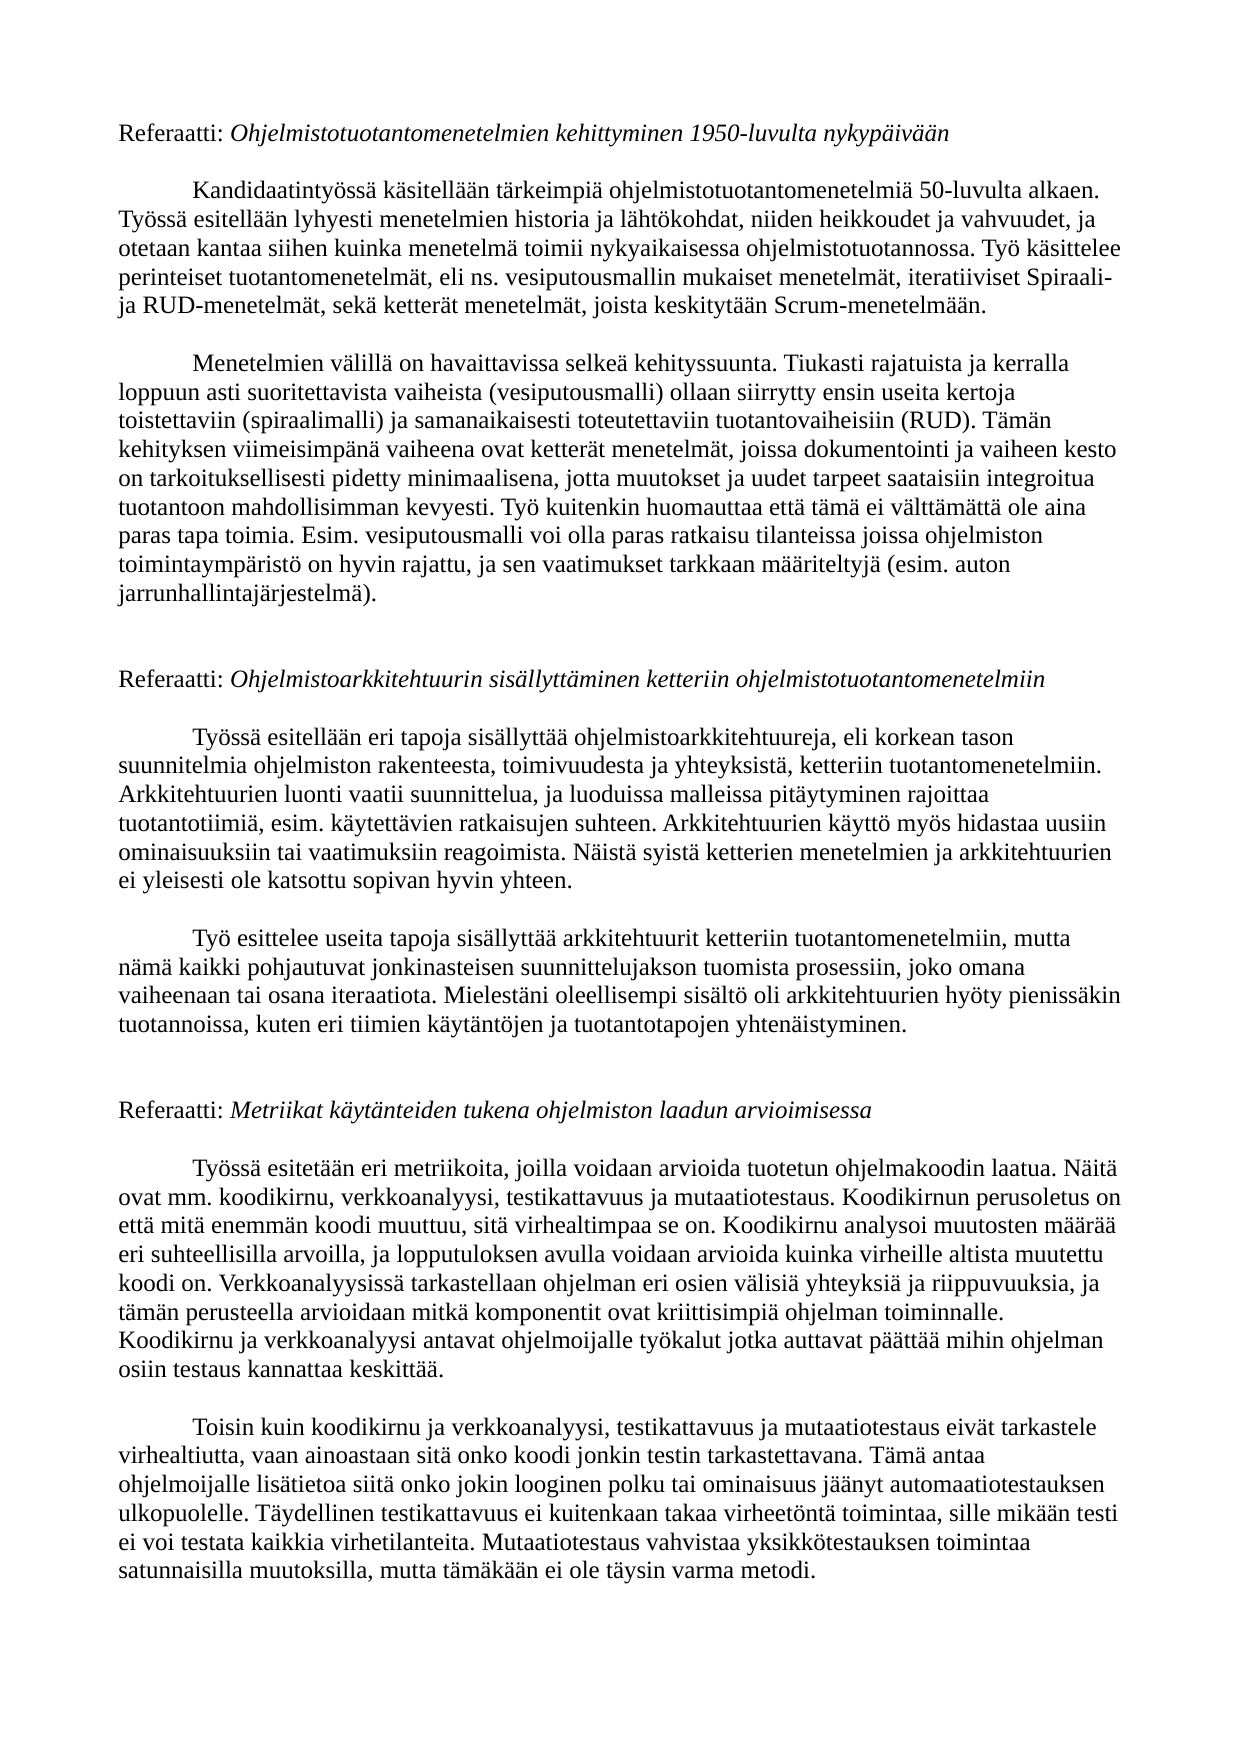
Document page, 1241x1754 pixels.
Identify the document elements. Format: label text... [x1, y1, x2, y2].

text Referaatti: Metriikat käytänteiden tukena ohjelmiston laadun arvioimisessa [118, 1096, 1122, 1124]
text Työ esittelee useita tapoja sisällyttää arkkitehtuurit ketteriin tuotantomenetelmiin, mutta nämä kaikki pohjautuvat jonkinasteisen suunnittelujakson tuomista prosessiin, joko omana vaiheenaan tai osana iteraatiota. Mielestäni oleellisempi sisältö oli arkkitehtuurien hyöty pienissäkin tuotannoissa, kuten eri tiimien käytäntöjen ja tuotantotapojen yhtenäistyminen. [118, 923, 1122, 1038]
text Referaatti: Ohjelmistoarkkitehtuurin sisällyttäminen ketteriin ohjelmistotuotantomenetelmiin [118, 664, 1122, 693]
text Kandidaatintyössä käsitellään tärkeimpiä ohjelmistotuotantomenetelmiä 50-luvulta alkaen. Työssä esitellään lyhyesti menetelmien historia ja lähtökohdat, niiden heikkoudet ja vahvuudet, ja otetaan kantaa siihen kuinka menetelmä toimii nykyaikaisessa ohjelmistotuotannossa. Työ käsittelee perinteiset tuotantomenetelmät, eli ns. vesiputousmallin mukaiset menetelmät, iteratiiviset Spiraali- ja RUD-menetelmät, sekä ketterät menetelmät, joista keskitytään Scrum-menetelmään. [118, 176, 1122, 319]
text Menetelmien välillä on havaittavissa selkeä kehityssuunta. Tiukasti rajatuista ja kerralla loppuun asti suoritettavista vaiheista (vesiputousmalli) ollaan siirrytty ensin useita kertoja toistettaviin (spiraalimalli) ja samanaikaisesti toteutettaviin tuotantovaiheisiin (RUD). Tämän kehityksen viimeisimpänä vaiheena ovat ketterät menetelmät, joissa dokumentointi ja vaiheen kesto on tarkoituksellisesti pidetty minimaalisena, jotta muutokset ja uudet tarpeet saataisiin integroitua tuotantoon mahdollisimman kevyesti. Työ kuitenkin huomauttaa että tämä ei välttämättä ole aina paras tapa toimia. Esim. vesiputousmalli voi olla paras ratkaisu tilanteissa joissa ohjelmiston toimintaympäristö on hyvin rajattu, ja sen vaatimukset tarkkaan määriteltyjä (esim. auton jarrunhallintajärjestelmä). [118, 348, 1122, 607]
text Työssä esitetään eri metriikoita, joilla voidaan arvioida tuotetun ohjelmakoodin laatua. Näitä ovat mm. koodikirnu, verkkoanalyysi, testikattavuus ja mutaatiotestaus. Koodikirnun perusoletus on että mitä enemmän koodi muuttuu, sitä virhealtimpaa se on. Koodikirnu analysoi muutosten määrää eri suhteellisilla arvoilla, ja lopputuloksen avulla voidaan arvioida kuinka virheille altista muutettu koodi on. Verkkoanalyysissä tarkastellaan ohjelman eri osien välisiä yhteyksiä ja riippuvuuksia, ja tämän perusteella arvioidaan mitkä komponentit ovat kriittisimpiä ohjelman toiminnalle. Koodikirnu ja verkkoanalyysi antavat ohjelmoijalle työkalut jotka auttavat päättää mihin ohjelman osiin testaus kannattaa keskittää. [118, 1153, 1122, 1383]
text Työssä esitellään eri tapoja sisällyttää ohjelmistoarkkitehtuureja, eli korkean tason suunnitelmia ohjelmiston rakenteesta, toimivuudesta ja yhteyksistä, ketteriin tuotantomenetelmiin. Arkkitehtuurien luonti vaatii suunnittelua, ja luoduissa malleissa pitäytyminen rajoittaa tuotantotiimiä, esim. käytettävien ratkaisujen suhteen. Arkkitehtuurien käyttö myös hidastaa uusiin ominaisuuksiin tai vaatimuksiin reagoimista. Näistä syistä ketterien menetelmien ja arkkitehtuurien ei yleisesti ole katsottu sopivan hyvin yhteen. [118, 722, 1122, 894]
text Toisin kuin koodikirnu ja verkkoanalyysi, testikattavuus ja mutaatiotestaus eivät tarkastele virhealtiutta, vaan ainoastaan sitä onko koodi jonkin testin tarkastettavana. Tämä antaa ohjelmoijalle lisätietoa siitä onko jokin looginen polku tai ominaisuus jäänyt automaatiotestauksen ulkopuolelle. Täydellinen testikattavuus ei kuitenkaan takaa virheetöntä toimintaa, sille mikään testi ei voi testata kaikkia virhetilanteita. Mutaatiotestaus vahvistaa yksikkötestauksen toimintaa satunnaisilla muutoksilla, mutta tämäkään ei ole täysin varma metodi. [118, 1412, 1122, 1584]
text Referaatti: Ohjelmistotuotantomenetelmien kehittyminen 1950-luvulta nykypäivään [118, 118, 1122, 147]
